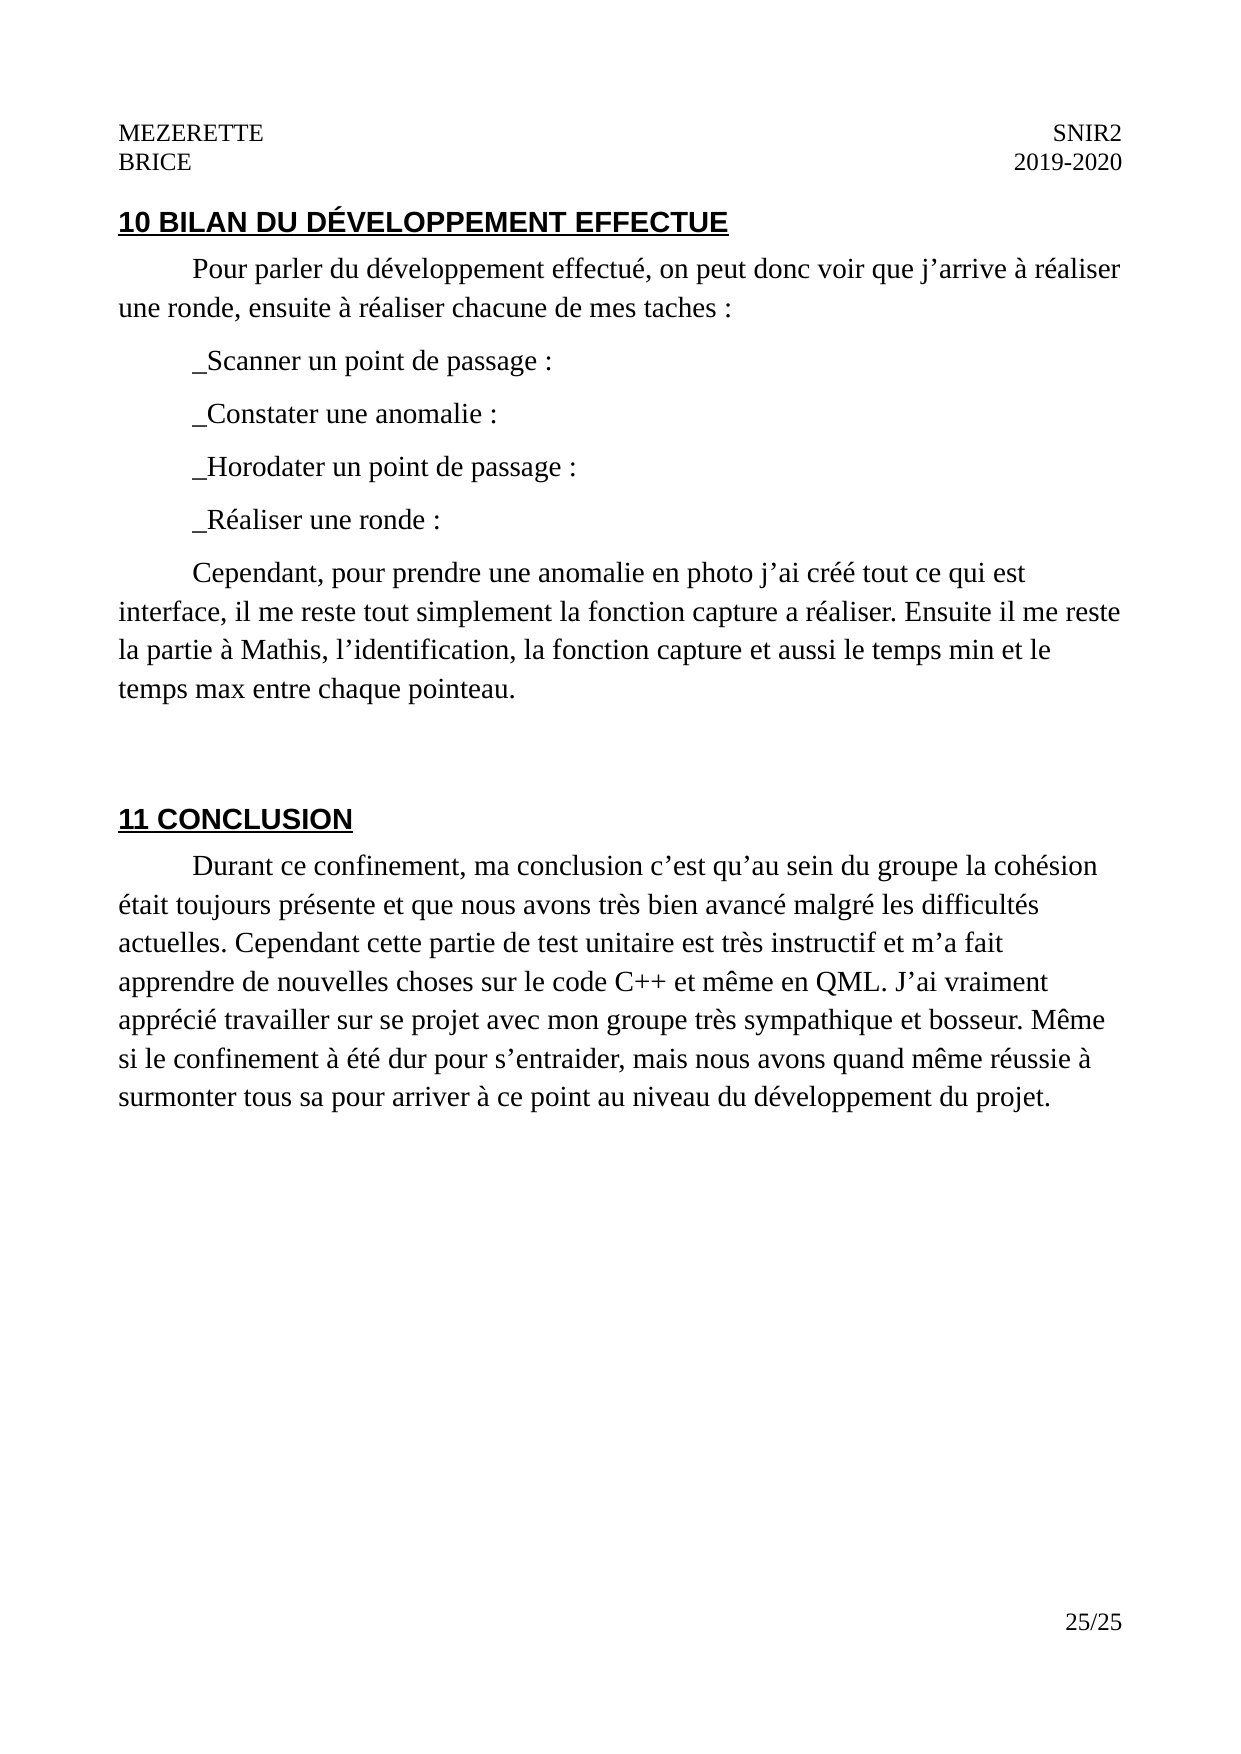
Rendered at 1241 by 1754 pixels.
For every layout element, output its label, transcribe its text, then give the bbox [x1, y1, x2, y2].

text _Réaliser une ronde : [118, 502, 1122, 536]
text _Horodater un point de passage : [118, 449, 1122, 483]
text Pour parler du développement effectué, on peut donc voir que j’arrive à réaliser une ronde, ensuite à réaliser chacune de mes taches : [118, 251, 1122, 323]
subtitle 11 CONCLUSION [118, 802, 1122, 836]
text _Scanner un point de passage : [118, 343, 1122, 376]
text _Constater une anomalie : [118, 396, 1122, 429]
text Cependant, pour prendre une anomalie en photo j’ai créé tout ce qui est interface, il me reste tout simplement la fonction capture a réaliser. Ensuite il me reste la partie à Mathis, l’identification, la fonction capture et aussi le temps min et le temps max entre chaque pointeau. [118, 555, 1122, 704]
subtitle 10 BILAN DU DÉVELOPPEMENT EFFECTUE [118, 205, 1122, 239]
text Durant ce confinement, ma conclusion c’est qu’au sein du groupe la cohésion était toujours présente et que nous avons très bien avancé malgré les difficultés actuelles. Cependant cette partie de test unitaire est très instructif et m’a fait apprendre de nouvelles choses sur le code C++ et même en QML. J’ai vraiment apprécié travailler sur se projet avec mon groupe très sympathique et bosseur. Même si le confinement à été dur pour s’entraider, mais nous avons quand même réussie à surmonter tous sa pour arriver à ce point au niveau du développement du projet. [118, 848, 1122, 1113]
